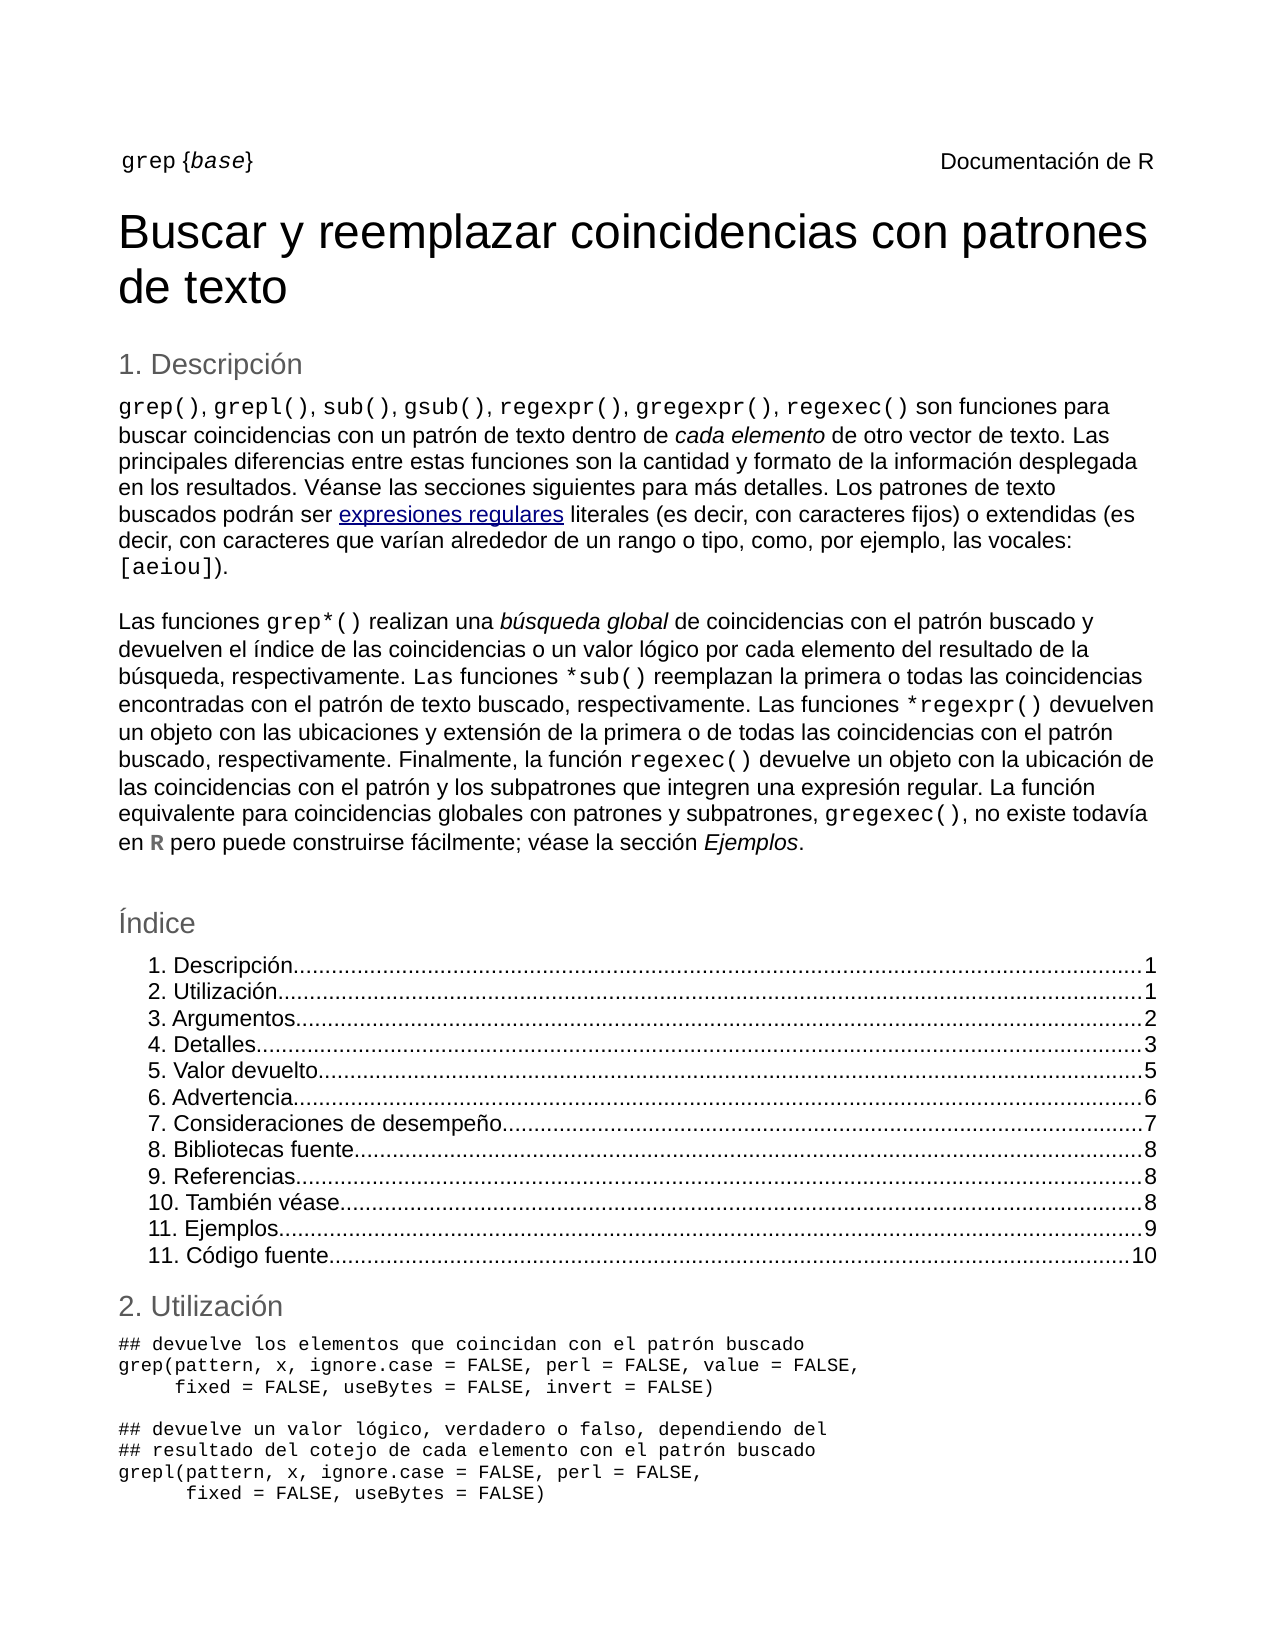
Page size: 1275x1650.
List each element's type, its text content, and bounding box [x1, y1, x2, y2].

text 5. Valor devuelto 5 [148, 1057, 1157, 1083]
text 8. Bibliotecas fuente 8 [148, 1136, 1157, 1163]
table_header Documentación de R [544, 145, 1157, 179]
text 7. Consideraciones de desempeño 7 [148, 1110, 1157, 1136]
text ## devuelve los elementos que coincidan con el patrón buscado [118, 1335, 1157, 1356]
text 10. También véase 8 [148, 1189, 1157, 1215]
text 6. Advertencia 6 [148, 1083, 1157, 1110]
text grep(), grepl(), sub(), gsub(), regexpr(), gregexpr(), regexec() son funciones para buscar coincidencias con un patrón de texto dentro de cada elemento de otro vector de texto. Las principales diferencias entre estas funciones son la cantidad y formato de la información desplegada en los resultados. Véanse las secciones siguientes para más detalles. Los patrones de texto buscados podrán ser expresiones regulares literales (es decir, con caracteres fijos) o extendidas (es decir, con caracteres que varían alrededor de un rango o tipo, como, por ejemplo, las vocales: [aeiou]). [118, 393, 1157, 582]
text 11. Código fuente 10 [148, 1242, 1157, 1268]
text ## resultado del cotejo de cada elemento con el patrón buscado [118, 1441, 1157, 1462]
text fixed = FALSE, useBytes = FALSE) [118, 1484, 1157, 1505]
text 3. Argumentos 2 [148, 1004, 1157, 1031]
text grepl(pattern, x, ignore.case = FALSE, perl = FALSE, [118, 1462, 1157, 1484]
text fixed = FALSE, useBytes = FALSE, invert = FALSE) [118, 1377, 1157, 1399]
text Las funciones grep*() realizan una búsqueda global de coincidencias con el patrón buscado y devuelven el índice de las coincidencias o un valor lógico por cada elemento del resultado de la búsqueda, respectivamente. Las funciones *sub() reemplazan la primera o todas las coincidencias encontradas con el patrón de texto buscado, respectivamente. Las funciones *regexpr() devuelven un objeto con las ubicaciones y extensión de la primera o de todas las coincidencias con el patrón buscado, respectivamente. Finalmente, la función regexec() devuelve un objeto con la ubicación de las coincidencias con el patrón y los subpatrones que integren una expresión regular. La función equivalente para coincidencias globales con patrones y subpatrones, gregexec(), no existe todavía en R pero puede construirse fácilmente; véase la sección Ejemplos. [118, 608, 1157, 857]
text 1. Descripción 1 [148, 952, 1157, 978]
text 4. Detalles 3 [148, 1031, 1157, 1057]
text ## devuelve un valor lógico, verdadero o falso, dependiendo del [118, 1420, 1157, 1441]
subtitle Índice [118, 906, 1157, 939]
text 9. Referencias 8 [148, 1163, 1157, 1189]
subtitle 2. Utilización [118, 1289, 1157, 1322]
table_header grep {base} [118, 145, 544, 179]
text 2. Utilización 1 [148, 978, 1157, 1004]
subtitle Buscar y reemplazar coincidencias con patrones de texto [118, 204, 1157, 314]
text 11. Ejemplos 9 [148, 1215, 1157, 1242]
subtitle 1. Descripción [118, 347, 1157, 381]
text grep(pattern, x, ignore.case = FALSE, perl = FALSE, value = FALSE, [118, 1356, 1157, 1377]
